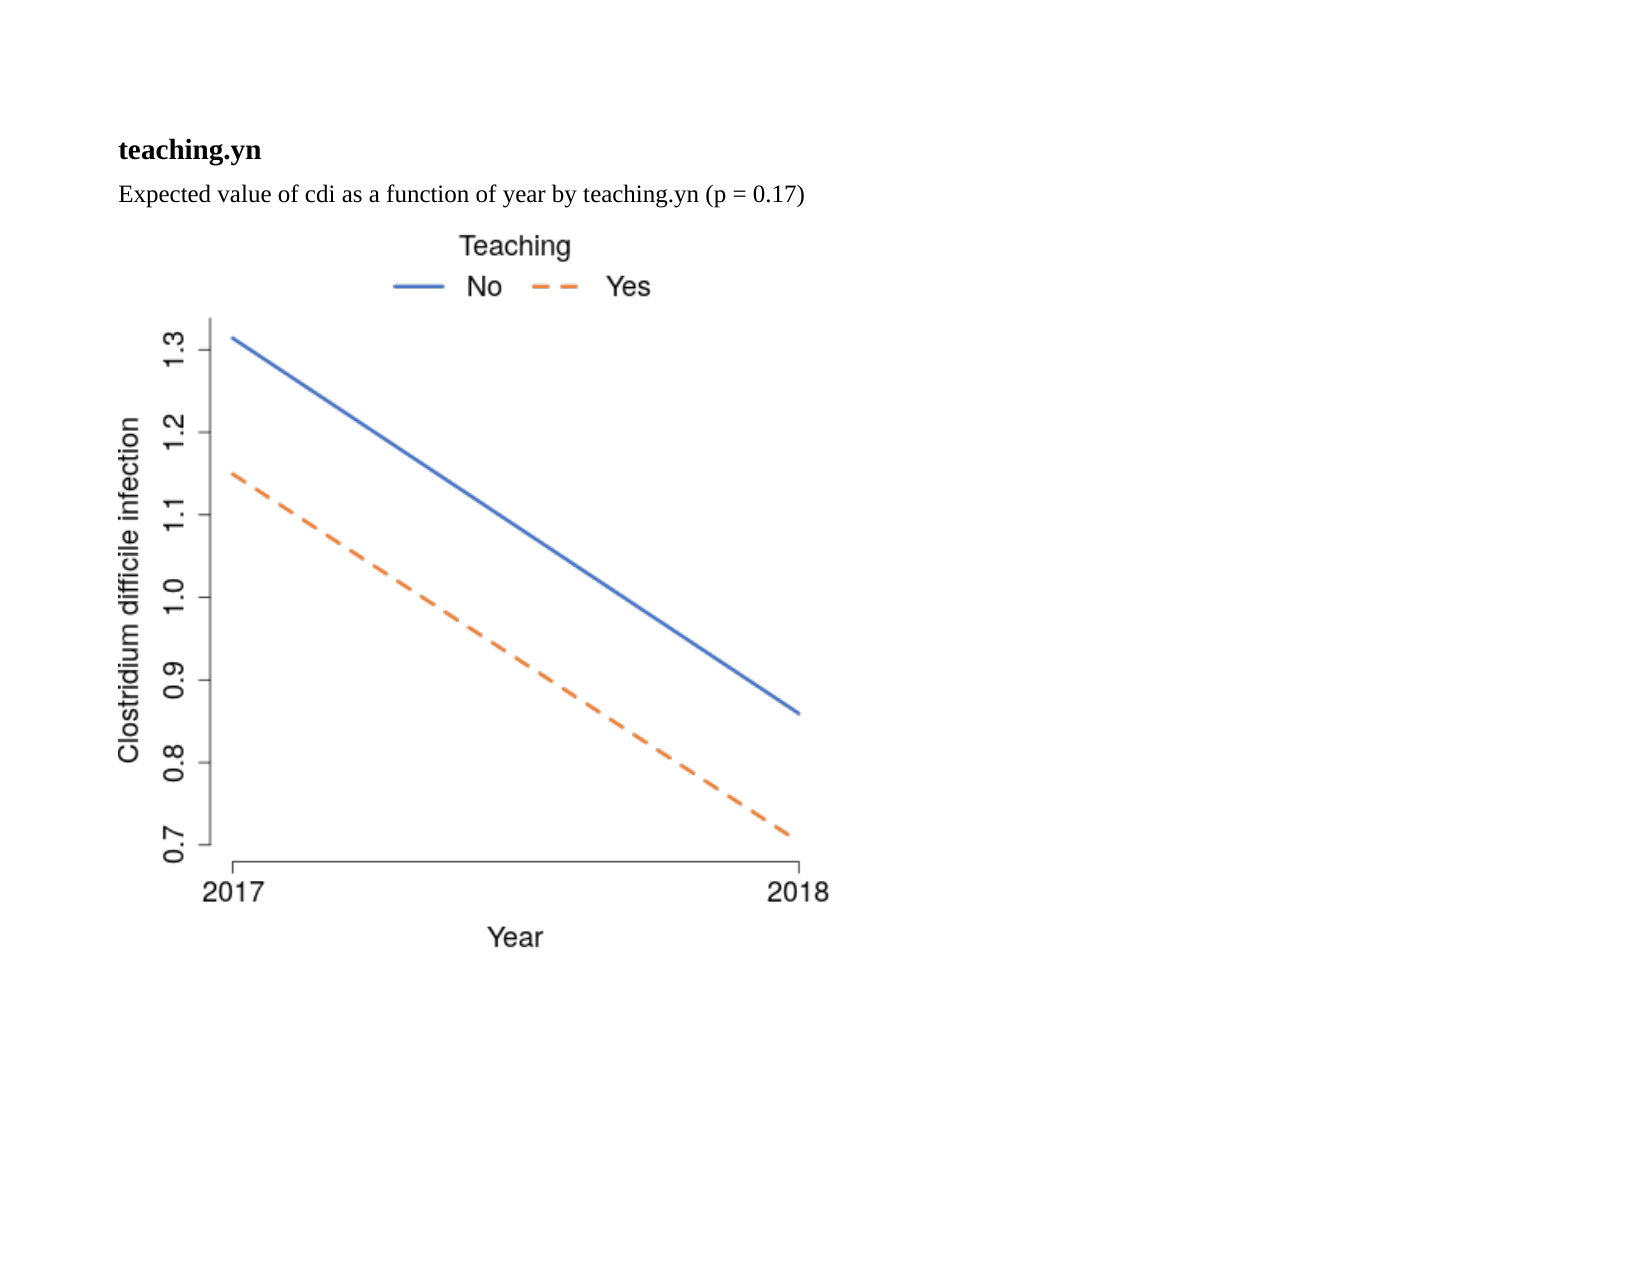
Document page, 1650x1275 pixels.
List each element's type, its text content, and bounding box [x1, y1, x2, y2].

picture [118, 226, 869, 977]
text Expected value of cdi as a function of year by teaching.yn (p = 0.17) [118, 179, 1532, 207]
subtitle teaching.yn [118, 133, 1532, 166]
